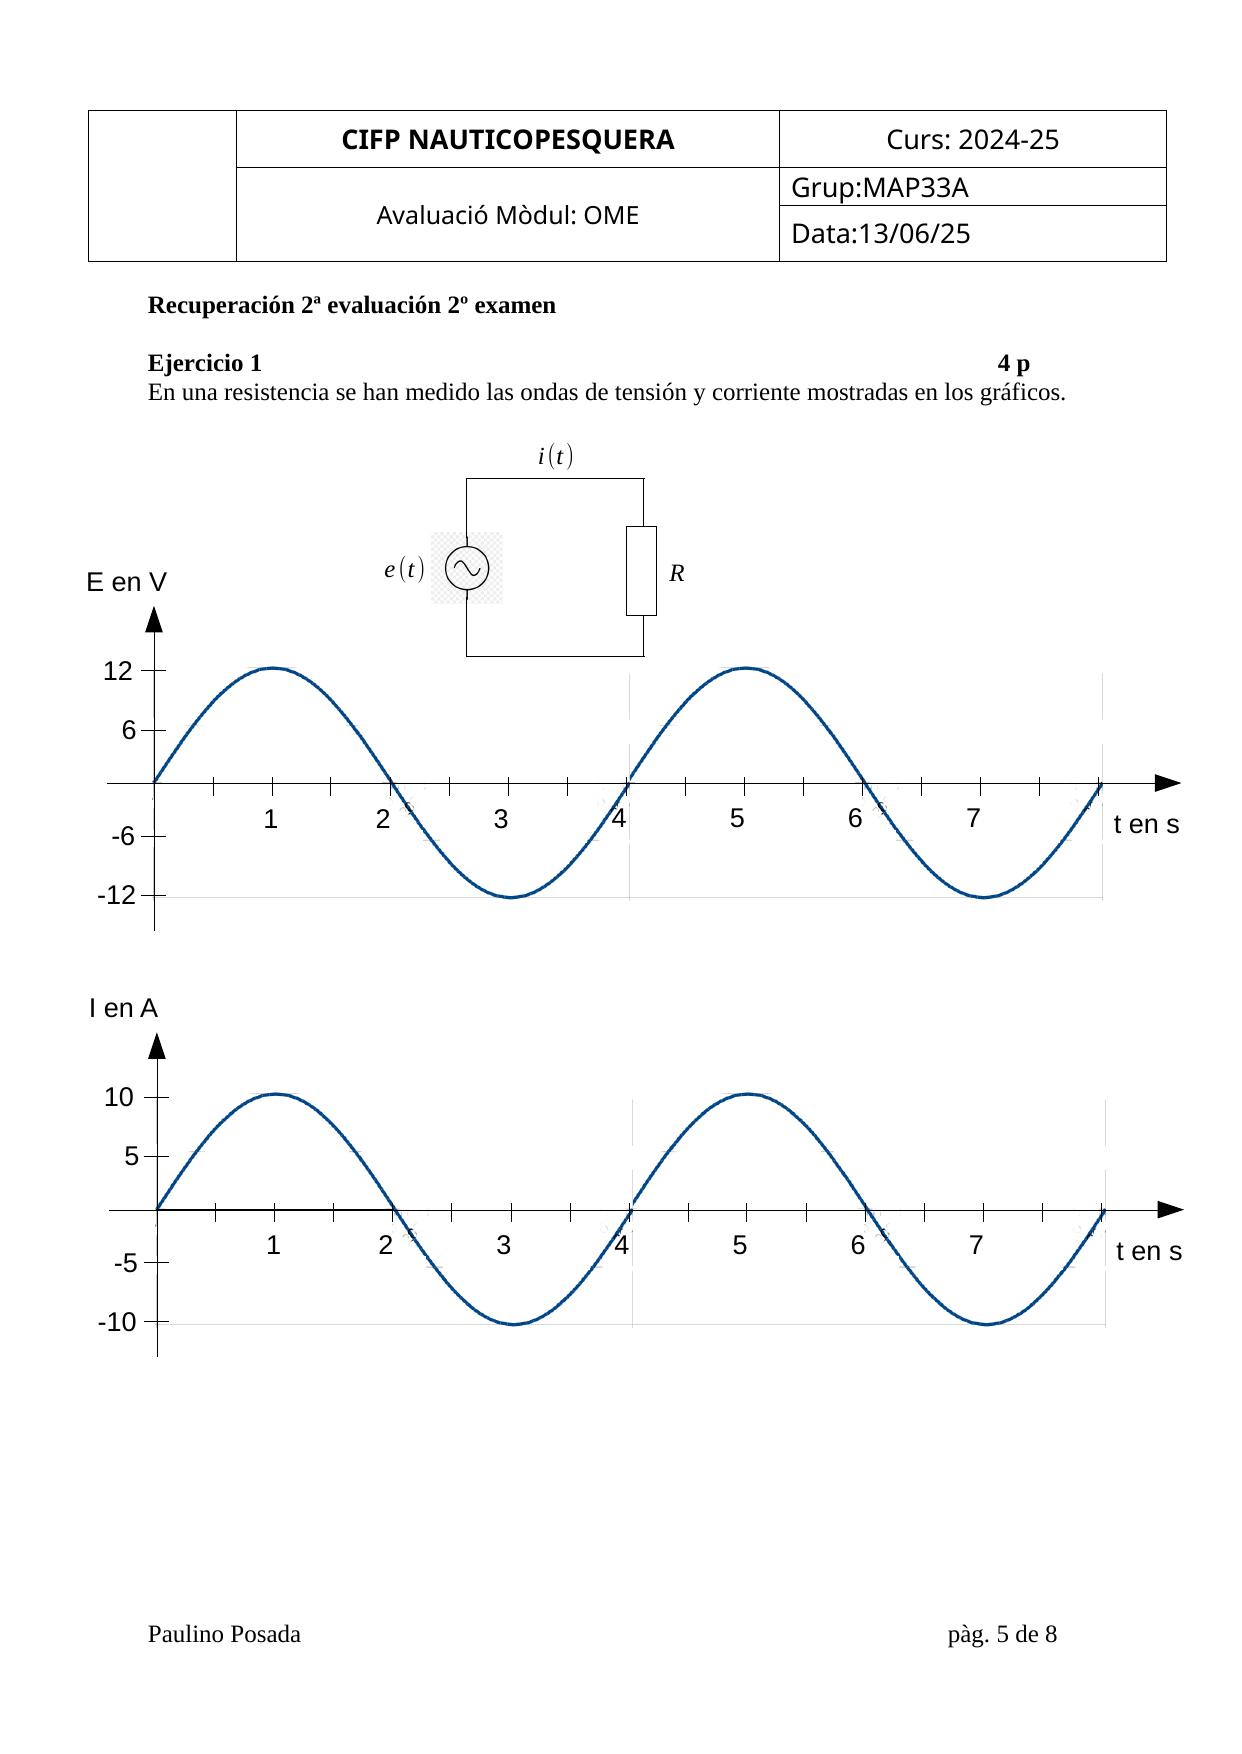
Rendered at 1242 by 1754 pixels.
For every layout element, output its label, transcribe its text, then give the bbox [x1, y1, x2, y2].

picture [155, 784, 1103, 901]
picture [158, 1090, 1106, 1210]
picture [158, 1211, 1106, 1328]
picture [431, 532, 503, 604]
picture [155, 664, 1103, 783]
text En una resistencia se han medido las ondas de tensión y corriente mostradas en los gráficos. [148, 377, 1094, 405]
text Recuperación 2ª evaluación 2º examen [148, 290, 1094, 319]
text Ejercicio 1 4 p [148, 348, 1094, 377]
